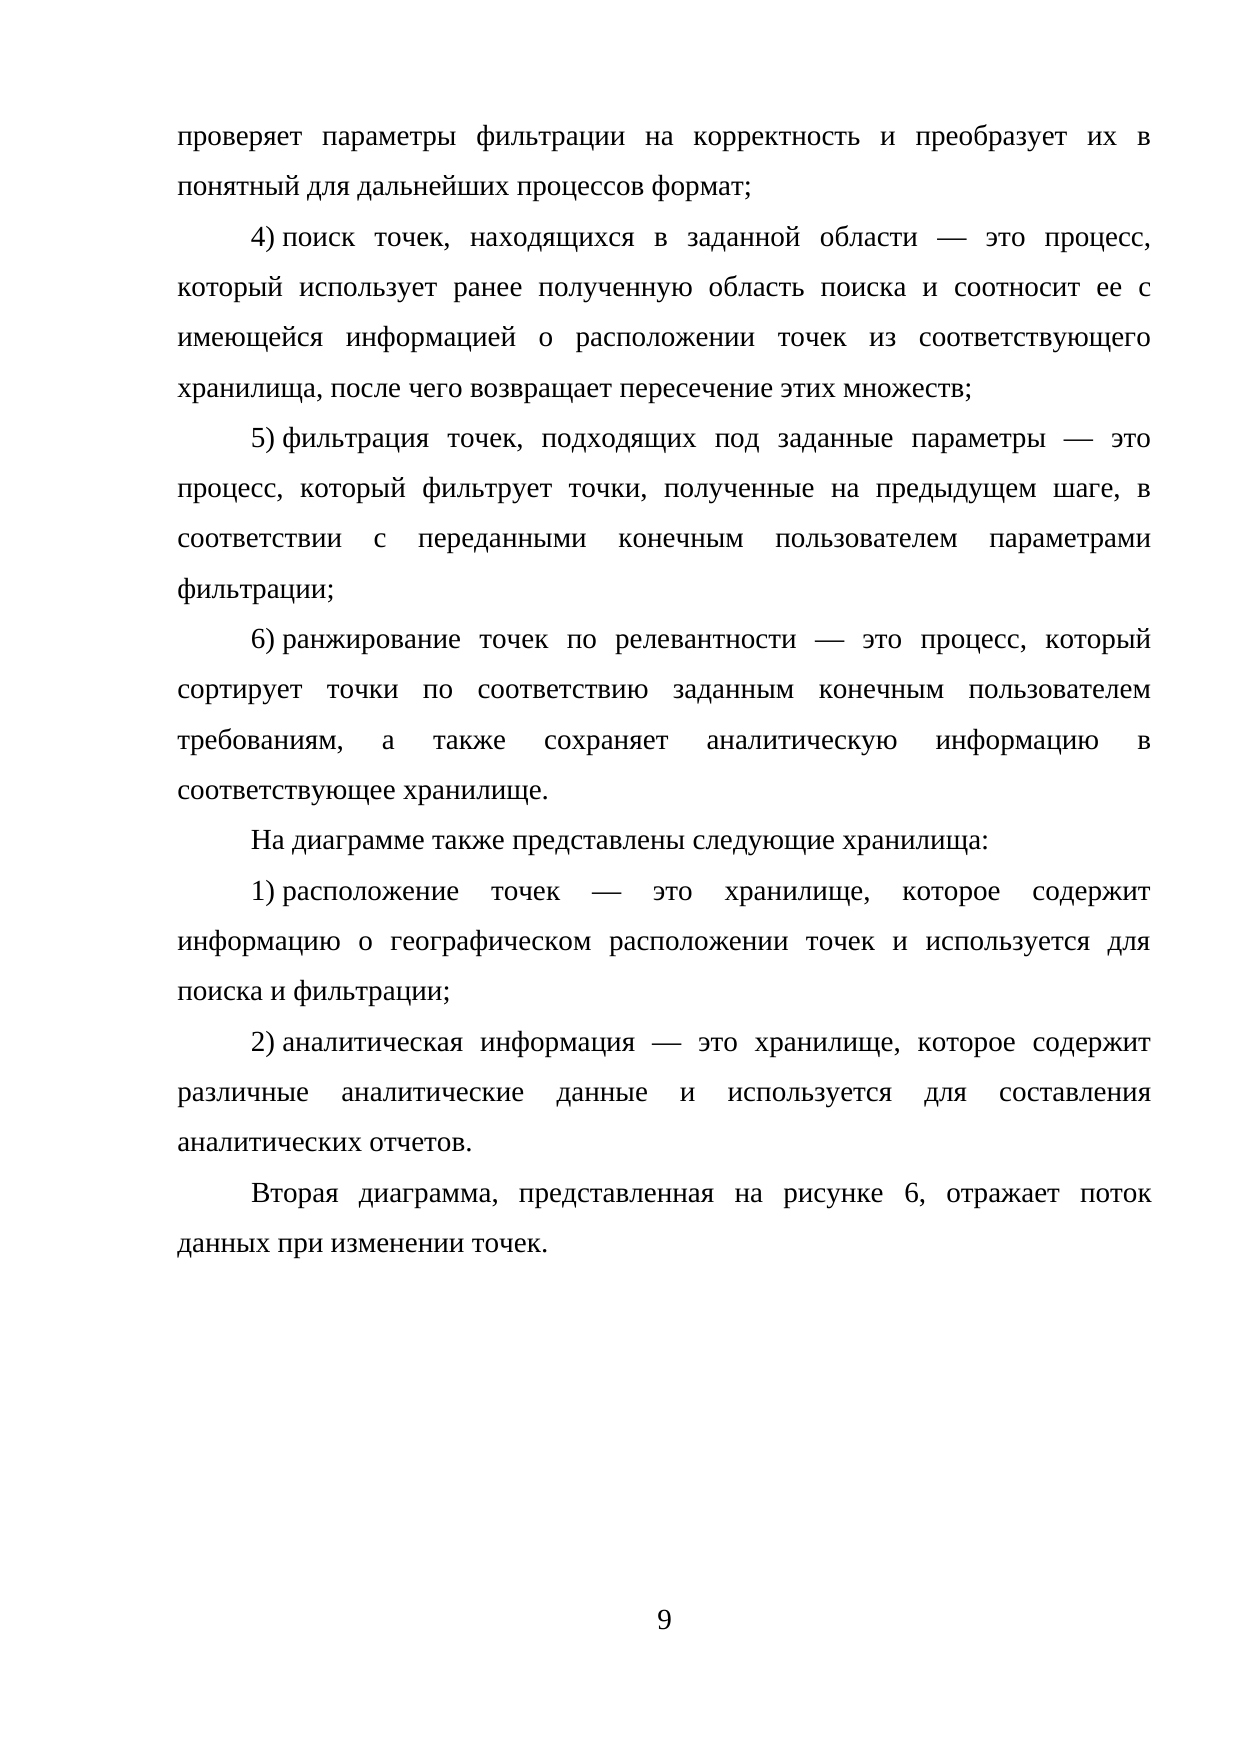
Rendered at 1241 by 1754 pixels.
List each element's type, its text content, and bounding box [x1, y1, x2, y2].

list проверяет параметры фильтрации на корректность и преобразует их в понятный для дальнейших процессов формат; [177, 118, 1152, 202]
list поиск точек, находящихся в заданной области — это процесс, который использует ранее полученную область поиска и соотносит ее с имеющейся информацией о расположении точек из соответствующего хранилища, после чего возвращает пересечение этих множеств; [177, 219, 1152, 403]
text На диаграмме также представлены следующие хранилища: [177, 822, 1152, 856]
text Вторая диаграмма, представленная на рисунке 6, отражает поток данных при изменении точек. [177, 1175, 1152, 1258]
list ранжирование точек по релевантности — это процесс, который сортирует точки по соответствию заданным конечным пользователем требованиям, а также сохраняет аналитическую информацию в соответствующее хранилище. [177, 621, 1152, 806]
list фильтрация точек, подходящих под заданные параметры — это процесс, который фильтрует точки, полученные на предыдущем шаге, в соответствии с переданными конечным пользователем параметрами фильтрации; [177, 420, 1152, 604]
list расположение точек — это хранилище, которое содержит информацию о географическом расположении точек и используется для поиска и фильтрации; [177, 873, 1152, 1007]
list аналитическая информация — это хранилище, которое содержит различные аналитические данные и используется для составления аналитических отчетов. [177, 1024, 1152, 1158]
